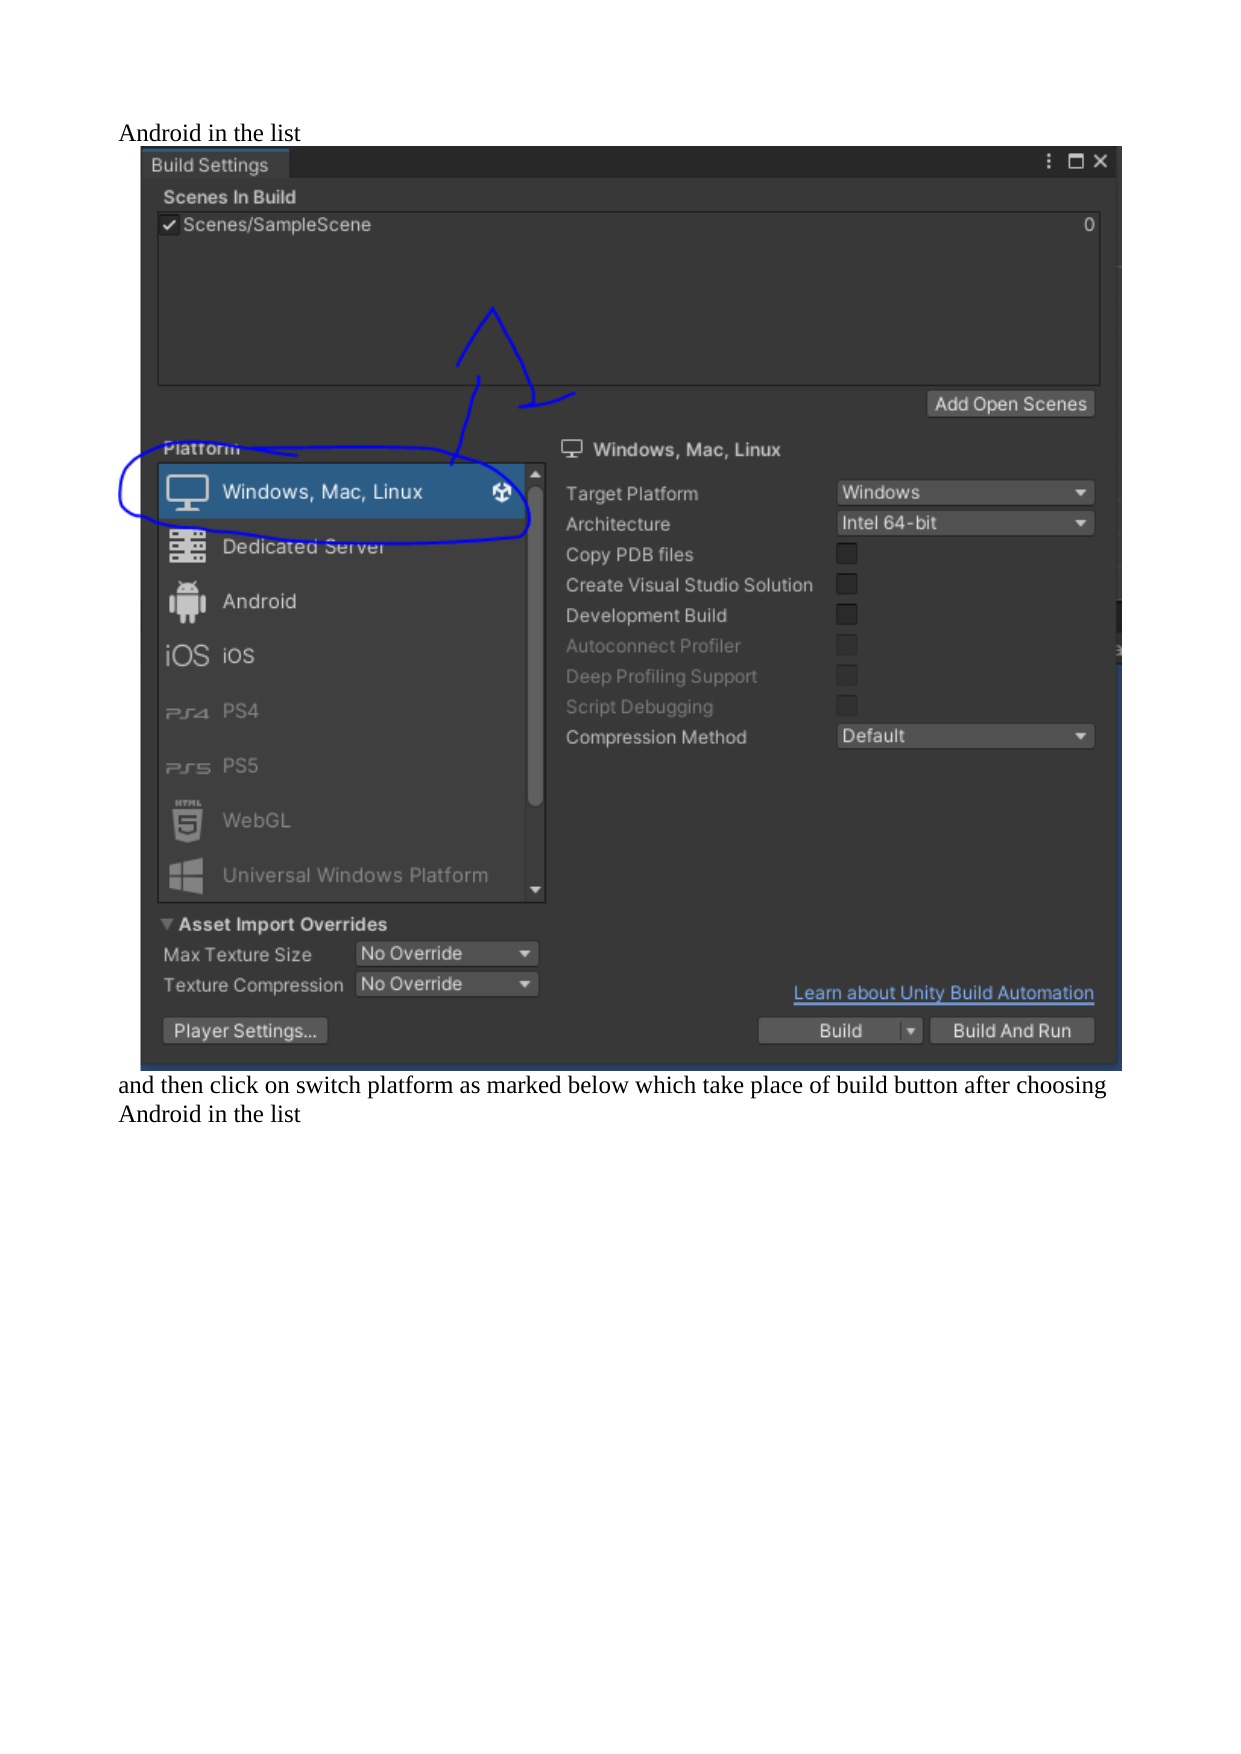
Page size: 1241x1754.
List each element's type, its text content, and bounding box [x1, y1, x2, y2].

text Android in the list [118, 118, 1122, 146]
picture [118, 146, 1122, 1071]
text and then click on switch platform as marked below which take place of build button after choosing Android in the list [118, 1071, 1122, 1128]
